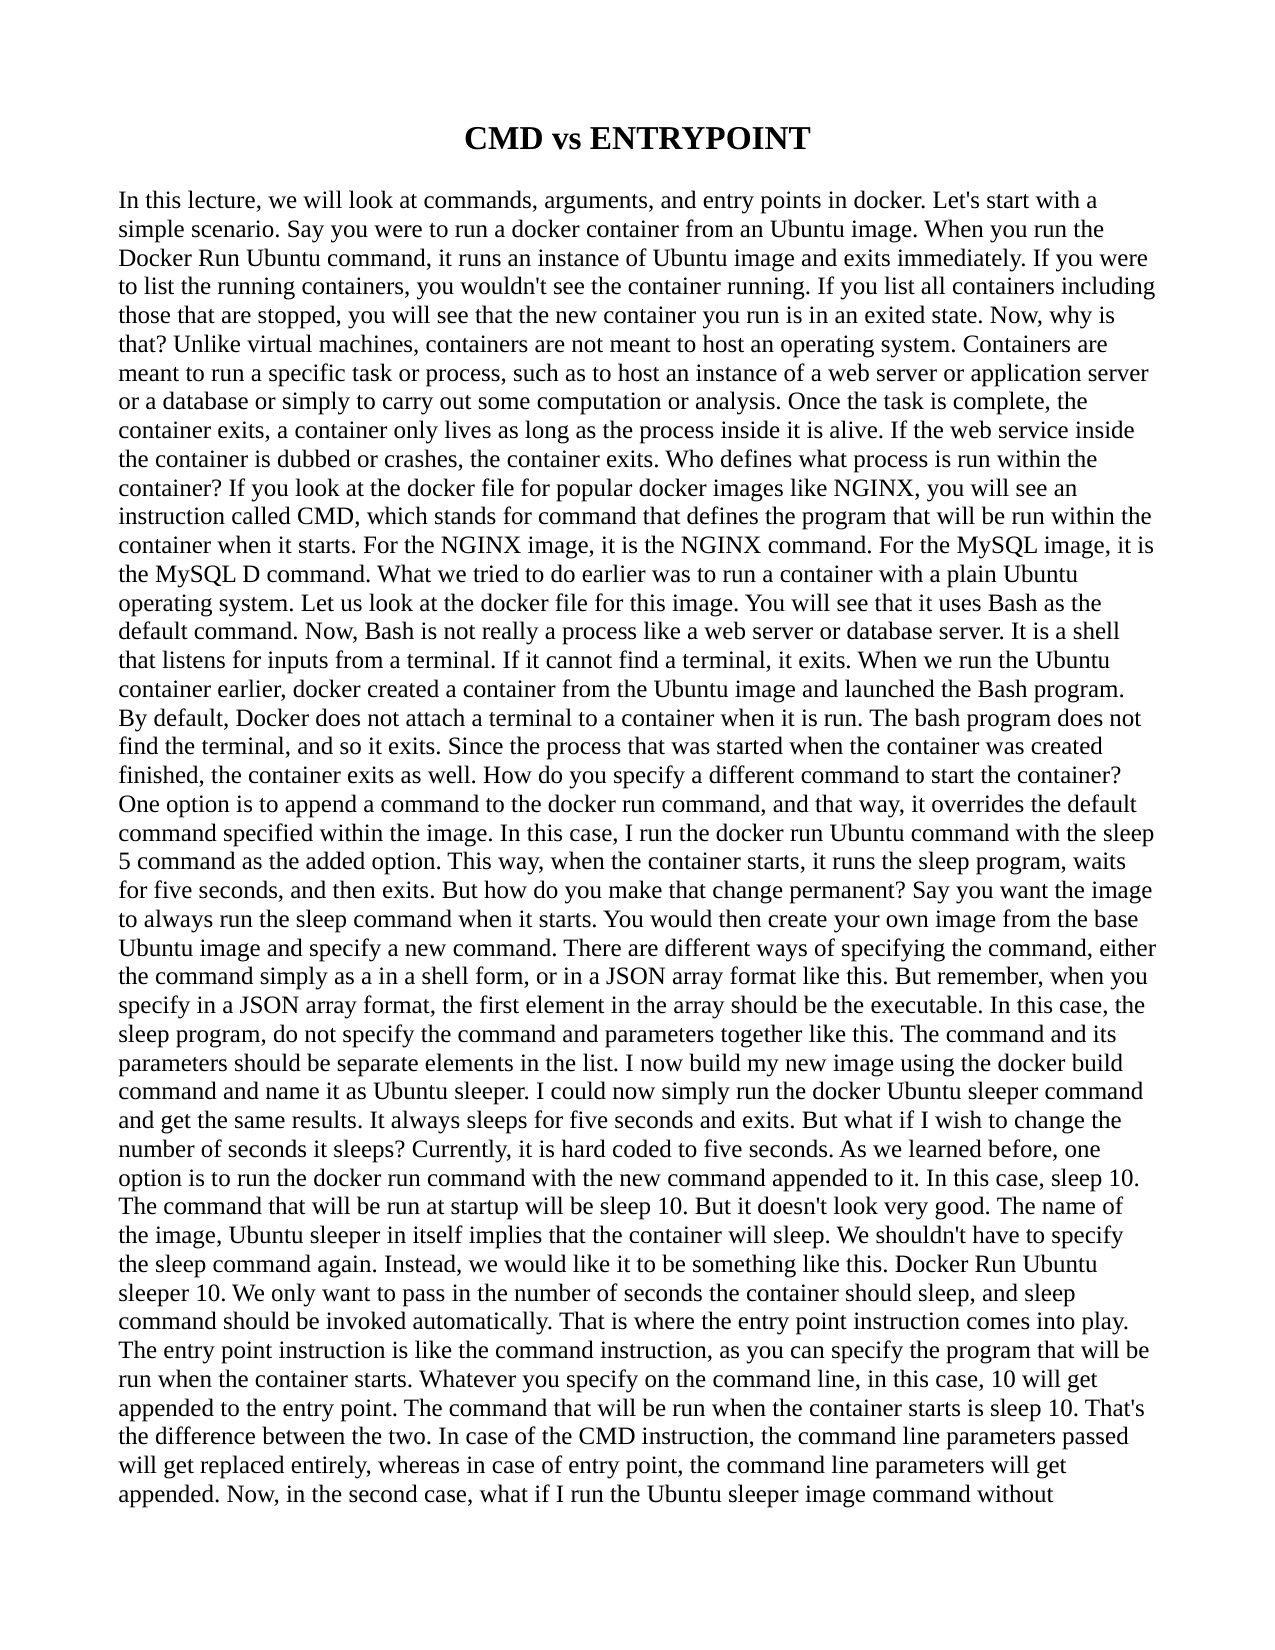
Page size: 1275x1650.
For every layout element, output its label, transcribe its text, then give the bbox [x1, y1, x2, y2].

text CMD vs ENTRYPOINT [118, 118, 1157, 156]
text In this lecture, we will look at commands, arguments, and entry points in docker. Let's start with a simple scenario. Say you were to run a docker container from an Ubuntu image. When you run the Docker Run Ubuntu command, it runs an instance of Ubuntu image and exits immediately. If you were to list the running containers, you wouldn't see the container running. If you list all containers including those that are stopped, you will see that the new container you run is in an exited state. Now, why is that? Unlike virtual machines, containers are not meant to host an operating system. Containers are meant to run a specific task or process, such as to host an instance of a web server or application server or a database or simply to carry out some computation or analysis. Once the task is complete, the container exits, a container only lives as long as the process inside it is alive. If the web service inside the container is dubbed or crashes, the container exits. Who defines what process is run within the container? If you look at the docker file for popular docker images like NGINX, you will see an instruction called CMD, which stands for command that defines the program that will be run within the container when it starts. For the NGINX image, it is the NGINX command. For the MySQL image, it is the MySQL D command. What we tried to do earlier was to run a container with a plain Ubuntu operating system. Let us look at the docker file for this image. You will see that it uses Bash as the default command. Now, Bash is not really a process like a web server or database server. It is a shell that listens for inputs from a terminal. If it cannot find a terminal, it exits. When we run the Ubuntu container earlier, docker created a container from the Ubuntu image and launched the Bash program. By default, Docker does not attach a terminal to a container when it is run. The bash program does not find the terminal, and so it exits. Since the process that was started when the container was created finished, the container exits as well. How do you specify a different command to start the container? One option is to append a command to the docker run command, and that way, it overrides the default command specified within the image. In this case, I run the docker run Ubuntu command with the sleep 5 command as the added option. This way, when the container starts, it runs the sleep program, waits for five seconds, and then exits. But how do you make that change permanent? Say you want the image to always run the sleep command when it starts. You would then create your own image from the base Ubuntu image and specify a new command. There are different ways of specifying the command, either the command simply as a in a shell form, or in a JSON array format like this. But remember, when you specify in a JSON array format, the first element in the array should be the executable. In this case, the sleep program, do not specify the command and parameters together like this. The command and its parameters should be separate elements in the list. I now build my new image using the docker build command and name it as Ubuntu sleeper. I could now simply run the docker Ubuntu sleeper command and get the same results. It always sleeps for five seconds and exits. But what if I wish to change the number of seconds it sleeps? Currently, it is hard coded to five seconds. As we learned before, one option is to run the docker run command with the new command appended to it. In this case, sleep 10. The command that will be run at startup will be sleep 10. But it doesn't look very good. The name of the image, Ubuntu sleeper in itself implies that the container will sleep. We shouldn't have to specify the sleep command again. Instead, we would like it to be something like this. Docker Run Ubuntu sleeper 10. We only want to pass in the number of seconds the container should sleep, and sleep command should be invoked automatically. That is where the entry point instruction comes into play. The entry point instruction is like the command instruction, as you can specify the program that will be run when the container starts. Whatever you specify on the command line, in this case, 10 will get appended to the entry point. The command that will be run when the container starts is sleep 10. That's the difference between the two. In case of the CMD instruction, the command line parameters passed will get replaced entirely, whereas in case of entry point, the command line parameters will get appended. Now, in the second case, what if I run the Ubuntu sleeper image command without [118, 185, 1157, 1508]
